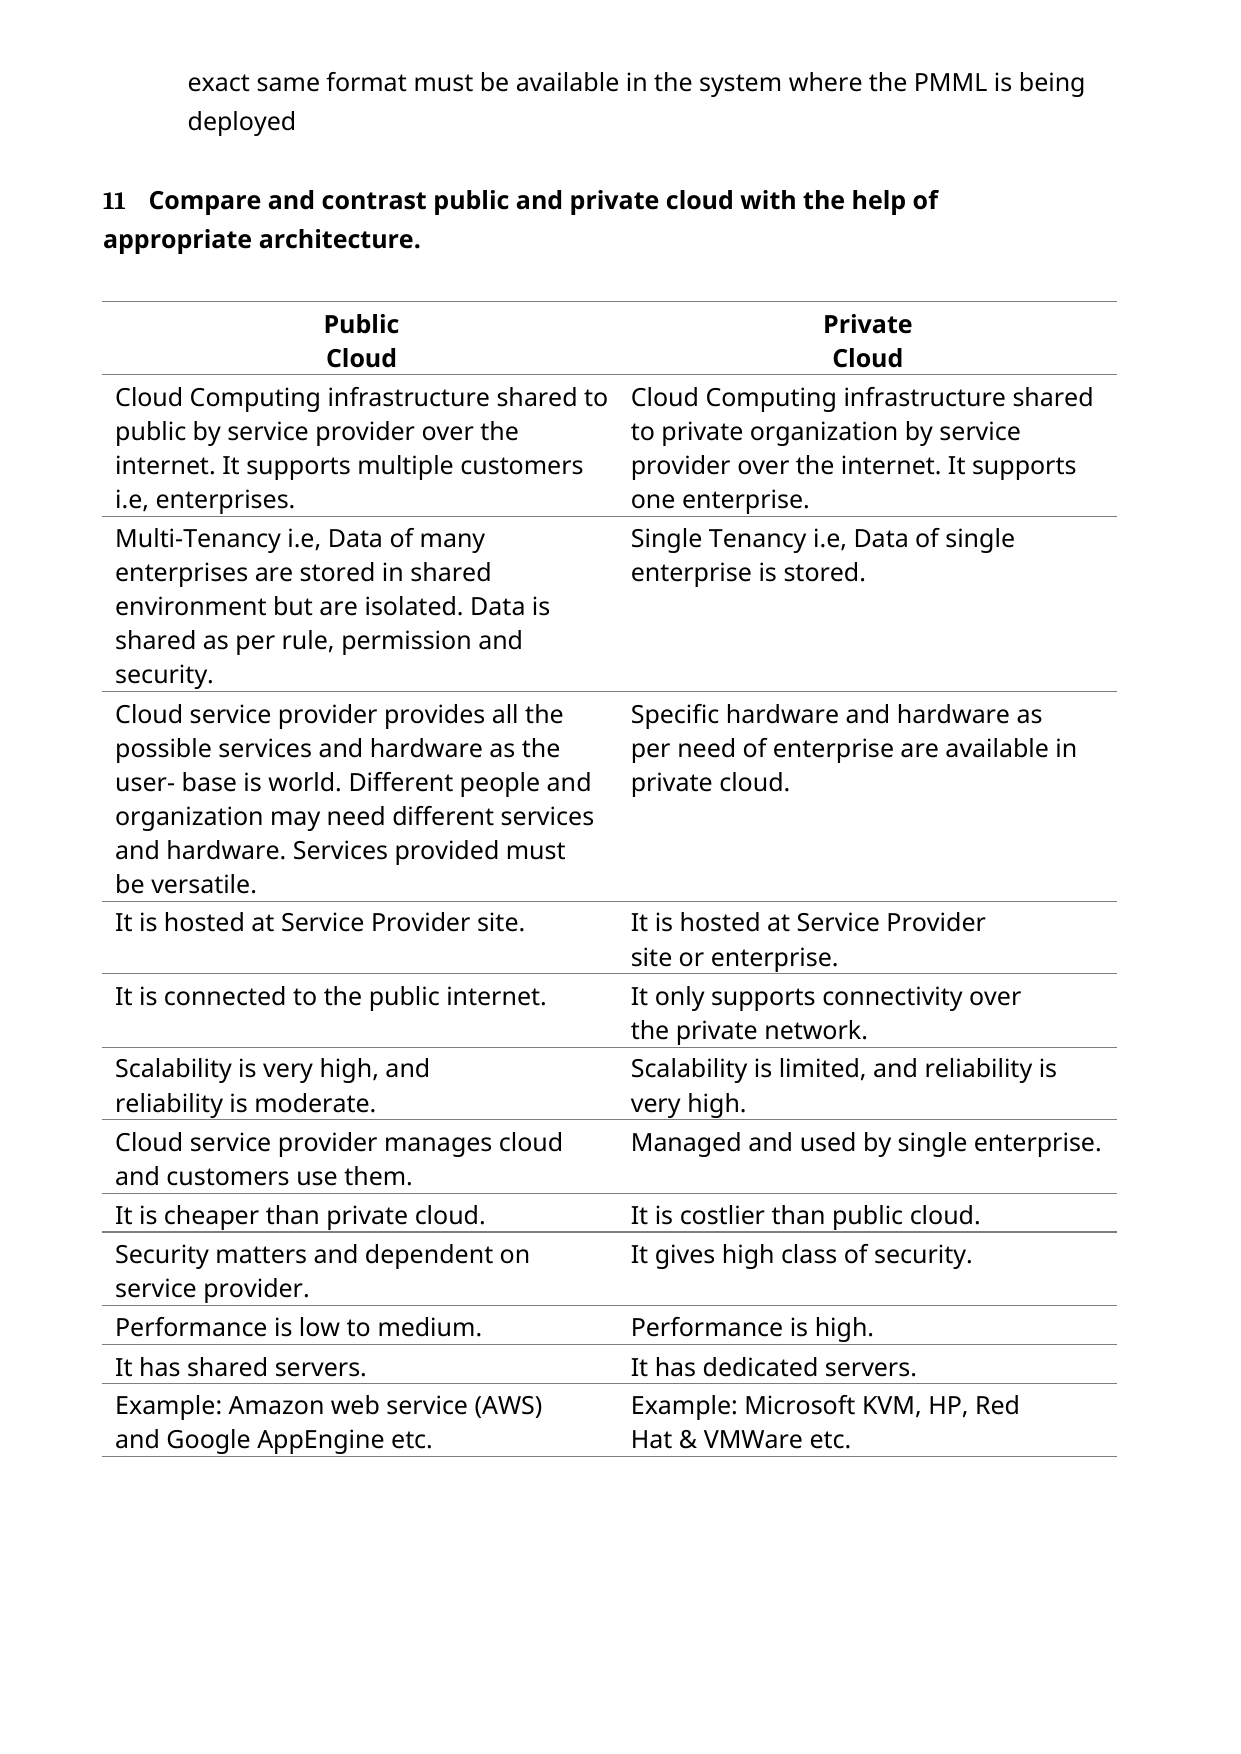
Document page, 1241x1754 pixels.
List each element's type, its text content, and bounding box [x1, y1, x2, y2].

table_cell It only supports connectivity over the private network. [619, 974, 1117, 1047]
table_cell Single Tenancy i.e, Data of single enterprise is stored. [619, 517, 1117, 691]
table_cell It is costlier than public cloud. [619, 1194, 1117, 1231]
table_cell It has dedicated servers. [619, 1345, 1117, 1383]
table_cell Managed and used by single enterprise. [619, 1120, 1117, 1193]
table_cell It has shared servers. [102, 1345, 618, 1383]
table_header Public Cloud [102, 302, 618, 374]
table_cell It is hosted at Service Provider site or enterprise. [619, 902, 1117, 973]
table_cell Scalability is limited, and reliability is very high. [619, 1048, 1117, 1119]
table_cell Example: Amazon web service (AWS) and Google AppEngine etc. [102, 1384, 618, 1456]
table_header Private Cloud [619, 302, 1117, 374]
text exact same format must be available in the system where the PMML is being deployed [187, 64, 1169, 138]
table_cell It gives high class of security. [619, 1233, 1117, 1305]
table_cell Specific hardware and hardware as per need of enterprise are available in private cloud. [619, 692, 1117, 901]
table_cell Performance is low to medium. [102, 1306, 618, 1344]
table_cell Multi-Tenancy i.e, Data of many enterprises are stored in shared environment but are isolated. Data is shared as per rule, permission and security. [102, 517, 618, 691]
subtitle Compare and contrast public and private cloud with the help of appropriate architecture. [103, 182, 1015, 256]
table_cell Cloud Computing infrastructure shared to private organization by service provider over the internet. It supports one enterprise. [619, 375, 1117, 516]
table_cell Performance is high. [619, 1306, 1117, 1344]
table_cell Cloud service provider manages cloud and customers use them. [102, 1120, 618, 1193]
table_cell It is connected to the public internet. [102, 974, 618, 1047]
table_cell Cloud Computing infrastructure shared to public by service provider over the internet. It supports multiple customers i.e, enterprises. [102, 375, 618, 516]
table_cell Cloud service provider provides all the possible services and hardware as the user- base is world. Different people and organization may need different services and hardware. Services provided must be versatile. [102, 692, 618, 901]
table_cell Scalability is very high, and reliability is moderate. [102, 1048, 618, 1119]
table_cell It is hosted at Service Provider site. [102, 902, 618, 973]
table_cell It is cheaper than private cloud. [102, 1194, 618, 1231]
table_cell Security matters and dependent on service provider. [102, 1233, 618, 1305]
table_cell Example: Microsoft KVM, HP, Red Hat & VMWare etc. [619, 1384, 1117, 1456]
